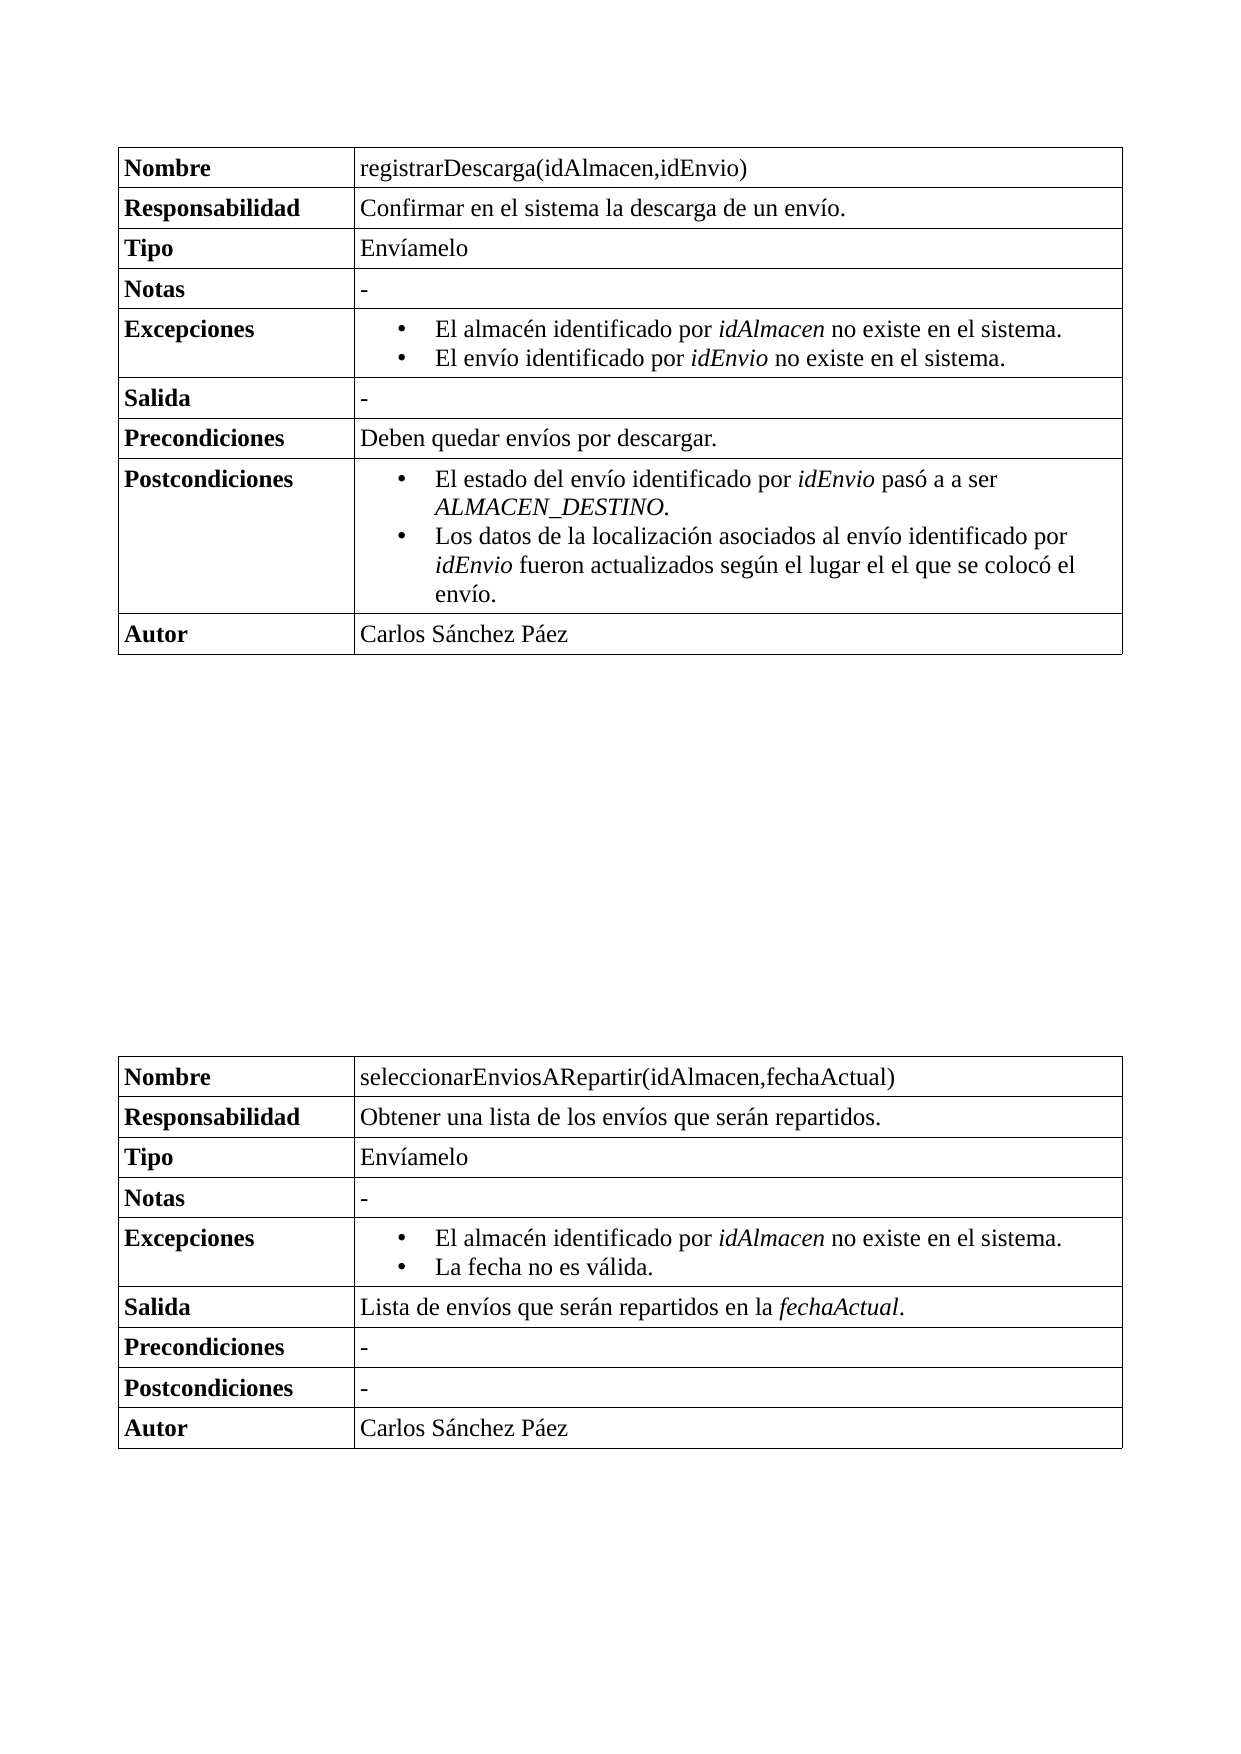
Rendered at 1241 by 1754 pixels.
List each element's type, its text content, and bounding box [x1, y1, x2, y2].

table_cell Excepciones [119, 309, 354, 377]
table_cell Excepciones [119, 1218, 354, 1286]
table_cell El almacén identificado por idAlmacen no existe en el sistema. El envío identificado por idEnvio no existe en el sistema. [355, 309, 1122, 377]
table_cell Postcondiciones [119, 1368, 354, 1407]
table_cell Tipo [119, 229, 354, 268]
table_header seleccionarEnviosARepartir(idAlmacen,fechaActual) [355, 1057, 1122, 1096]
table_cell Autor [119, 1408, 354, 1448]
table_cell Deben quedar envíos por descargar. [355, 419, 1122, 458]
table_cell Envíamelo [355, 229, 1122, 268]
table_cell Confirmar en el sistema la descarga de un envío. [355, 188, 1122, 227]
table_header Nombre [119, 148, 354, 187]
table_cell Precondiciones [119, 419, 354, 458]
table_cell El estado del envío identificado por idEnvio pasó a a ser ALMACEN_DESTINO. Los datos de la localización asociados al envío identificado por idEnvio fueron actualizados según el lugar el el que se colocó el envío. [355, 459, 1122, 613]
table_cell Carlos Sánchez Páez [355, 614, 1122, 653]
table_header Nombre [119, 1057, 354, 1096]
table_cell Lista de envíos que serán repartidos en la fechaActual. [355, 1287, 1122, 1327]
table_cell Postcondiciones [119, 459, 354, 613]
table_cell Precondiciones [119, 1328, 354, 1367]
table_cell El almacén identificado por idAlmacen no existe en el sistema. La fecha no es válida. [355, 1218, 1122, 1286]
table_cell Notas [119, 269, 354, 308]
table_cell Responsabilidad [119, 1097, 354, 1137]
table_cell Tipo [119, 1138, 354, 1177]
table_cell Notas [119, 1178, 354, 1217]
table_cell Obtener una lista de los envíos que serán repartidos. [355, 1097, 1122, 1137]
table_cell - [355, 1328, 1122, 1367]
table_cell Envíamelo [355, 1138, 1122, 1177]
table_cell Salida [119, 1287, 354, 1327]
table_cell - [355, 269, 1122, 308]
table_cell - [355, 1368, 1122, 1407]
table_cell Salida [119, 378, 354, 417]
table_cell - [355, 378, 1122, 417]
table_cell Responsabilidad [119, 188, 354, 227]
table_cell Autor [119, 614, 354, 653]
table_header registrarDescarga(idAlmacen,idEnvio) [355, 148, 1122, 187]
table_cell Carlos Sánchez Páez [355, 1408, 1122, 1448]
table_cell - [355, 1178, 1122, 1217]
